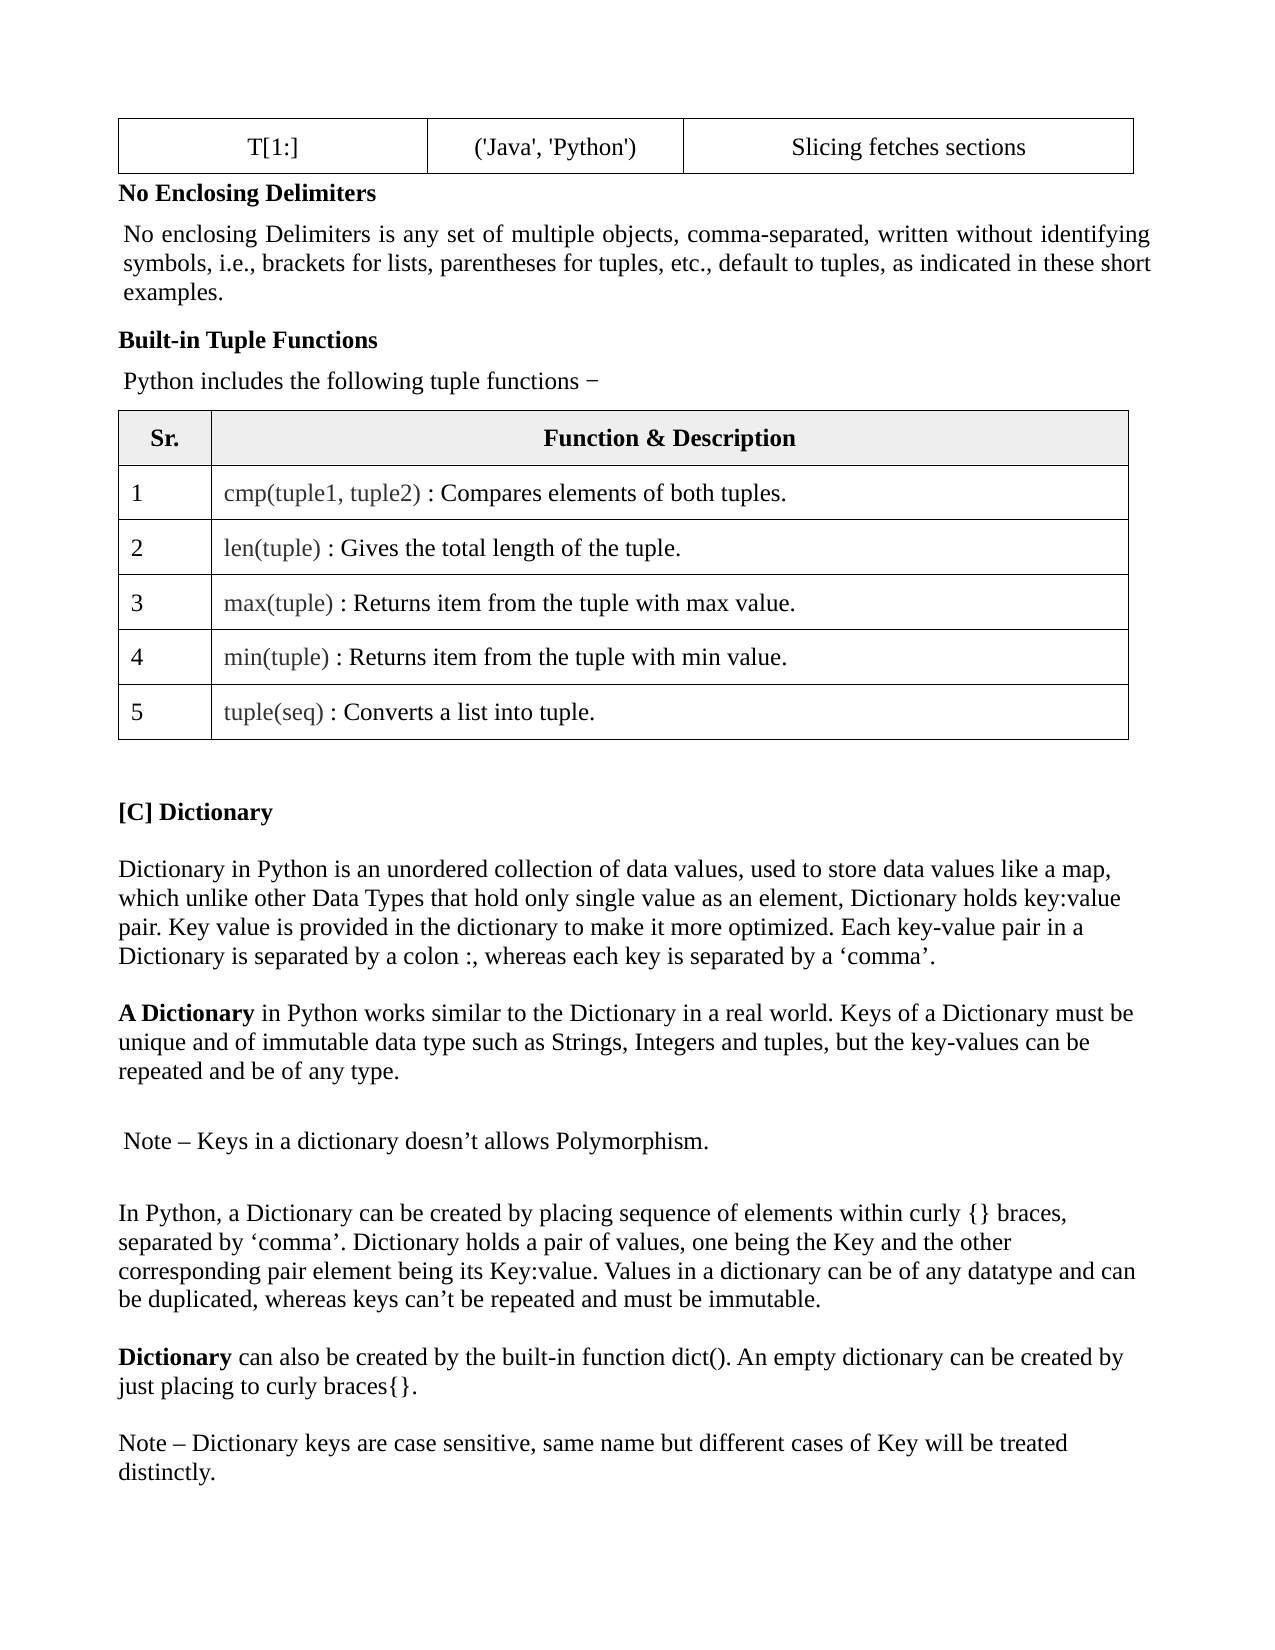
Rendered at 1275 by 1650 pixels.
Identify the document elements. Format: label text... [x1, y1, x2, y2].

text Note – Keys in a dictionary doesn’t allows Polymorphism. [123, 1126, 1152, 1154]
table_cell 2 [119, 520, 211, 574]
table_cell tuple(seq) : Converts a list into tuple. [212, 685, 1128, 738]
text No enclosing Delimiters is any set of multiple objects, comma-separated, written without identifying symbols, i.e., brackets for lists, parentheses for tuples, etc., default to tuples, as indicated in these short examples. [123, 219, 1152, 306]
text Note – Dictionary keys are case sensitive, same name but different cases of Key will be treated distinctly. [118, 1428, 1157, 1486]
table_cell max(tuple) : Returns item from the tuple with max value. [212, 575, 1128, 629]
table_cell 3 [119, 575, 211, 629]
table_cell 5 [119, 685, 211, 738]
subtitle Built-in Tuple Functions [118, 325, 1157, 353]
text Python includes the following tuple functions − [123, 366, 1152, 395]
table_cell cmp(tuple1, tuple2) : Compares elements of both tuples. [212, 466, 1128, 519]
table_cell 4 [119, 630, 211, 684]
text [C] Dictionary [118, 797, 1157, 826]
table_header Sr. [119, 411, 211, 464]
table_cell ('Java', 'Python') [428, 119, 683, 173]
table_cell min(tuple) : Returns item from the tuple with min value. [212, 630, 1128, 684]
table_header Function & Description [212, 411, 1128, 464]
table_cell 1 [119, 466, 211, 519]
table_cell T[1:] [119, 119, 427, 173]
subtitle No Enclosing Delimiters [118, 178, 1157, 207]
table_cell Slicing fetches sections [684, 119, 1133, 173]
text In Python, a Dictionary can be created by placing sequence of elements within curly {} braces, separated by ‘comma’. Dictionary holds a pair of values, one being the Key and the other corresponding pair element being its Key:value. Values in a dictionary can be of any datatype and can be duplicated, whereas keys can’t be repeated and must be immutable. [118, 1198, 1157, 1313]
table_cell len(tuple) : Gives the total length of the tuple. [212, 520, 1128, 574]
text Dictionary in Python is an unordered collection of data values, used to store data values like a map, which unlike other Data Types that hold only single value as an element, Dictionary holds key:value pair. Key value is provided in the dictionary to make it more optimized. Each key-value pair in a Dictionary is separated by a colon :, whereas each key is separated by a ‘comma’. [118, 854, 1157, 969]
text Dictionary can also be created by the built-in function dict(). An empty dictionary can be created by just placing to curly braces{}. [118, 1342, 1157, 1399]
text A Dictionary in Python works similar to the Dictionary in a real world. Keys of a Dictionary must be unique and of immutable data type such as Strings, Integers and tuples, but the key-values can be repeated and be of any type. [118, 998, 1157, 1084]
